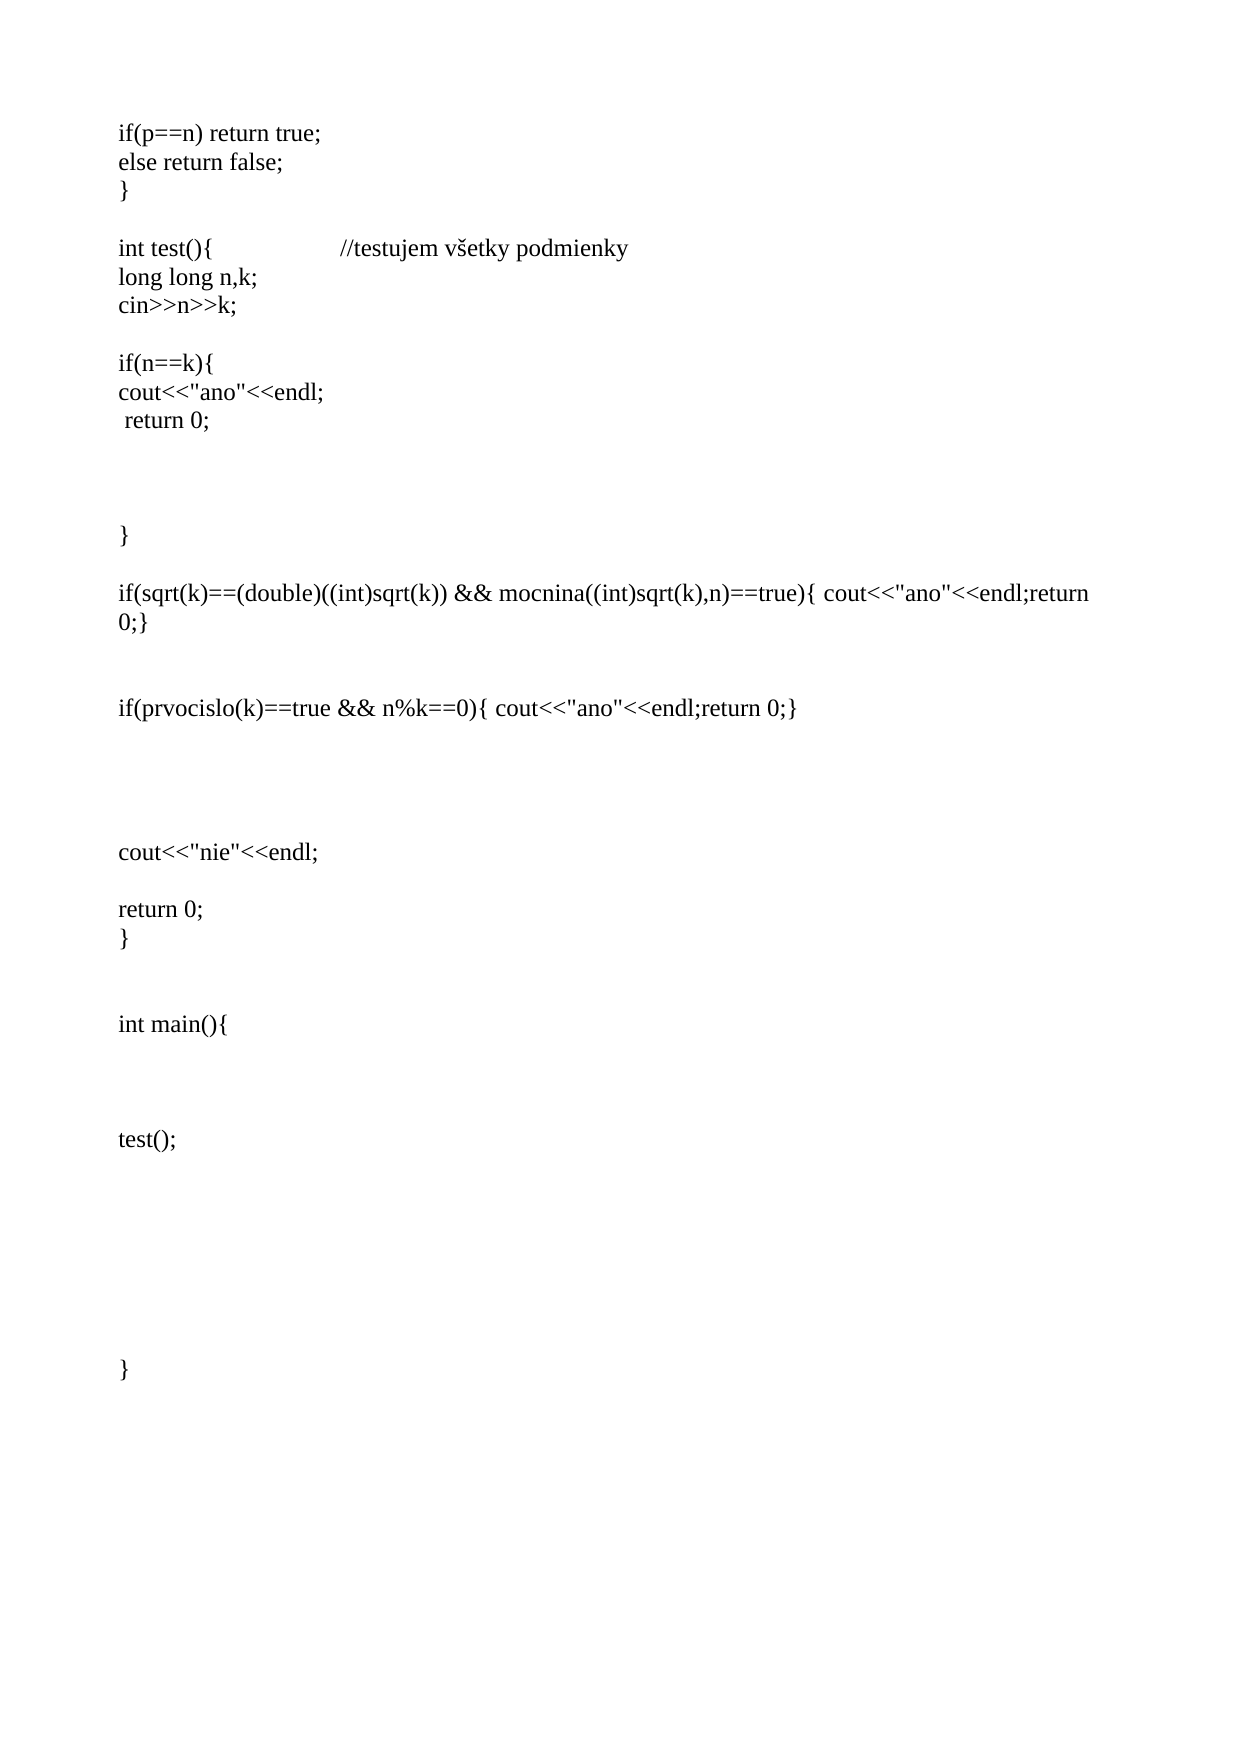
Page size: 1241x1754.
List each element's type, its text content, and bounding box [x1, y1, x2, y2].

text cout<<"nie"<<endl; [118, 837, 1122, 866]
text else return false; [118, 147, 1122, 176]
text test(); [118, 1124, 1122, 1153]
text if(prvocislo(k)==true && n%k==0){ cout<<"ano"<<endl;return 0;} [118, 693, 1122, 722]
text cout<<"ano"<<endl; [118, 377, 1122, 406]
text if(sqrt(k)==(double)((int)sqrt(k)) && mocnina((int)sqrt(k),n)==true){ cout<<"ano"<<endl;return 0;} [118, 578, 1122, 636]
text return 0; [118, 406, 1122, 434]
text } [118, 1354, 1122, 1383]
text cin>>n>>k; [118, 291, 1122, 319]
text if(n==k){ [118, 348, 1122, 377]
text int test(){ //testujem všetky podmienky [118, 233, 1122, 262]
text } [118, 923, 1122, 952]
text return 0; [118, 894, 1122, 923]
text if(p==n) return true; [118, 118, 1122, 147]
text long long n,k; [118, 262, 1122, 291]
text } [118, 521, 1122, 549]
text int main(){ [118, 1009, 1122, 1038]
text } [118, 176, 1122, 204]
